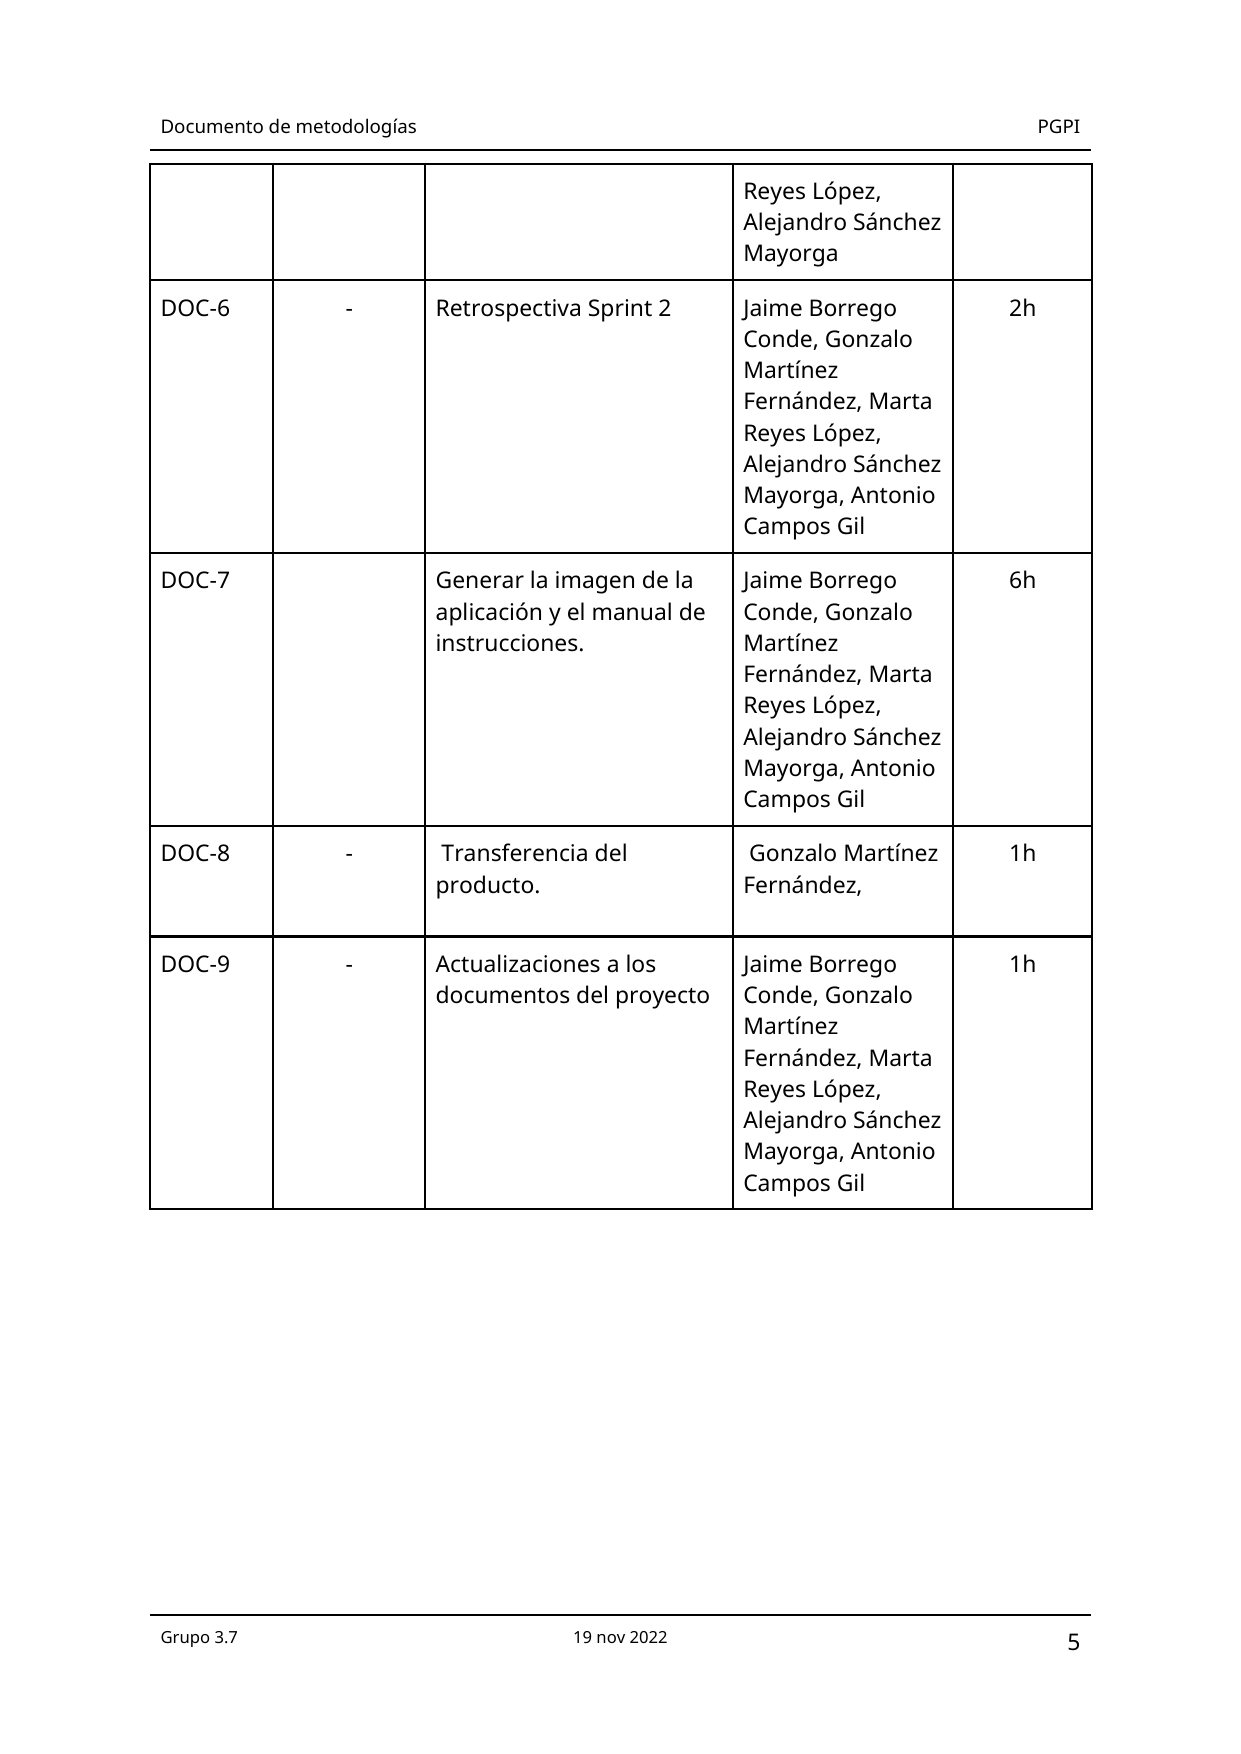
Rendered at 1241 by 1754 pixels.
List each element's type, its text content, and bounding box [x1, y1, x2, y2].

table_cell [426, 165, 732, 279]
table_cell DOC-6 [151, 281, 272, 552]
table_cell - [274, 281, 424, 552]
table_cell Jaime Borrego Conde, Gonzalo Martínez Fernández, Marta Reyes López, Alejandro Sánchez Mayorga, Antonio Campos Gil [734, 554, 952, 825]
table_cell 1h [954, 827, 1091, 935]
table_cell - [274, 165, 424, 279]
table_cell - [274, 827, 424, 935]
table_cell Generar la imagen de la aplicación y el manual de instrucciones. [426, 554, 732, 825]
table_cell Transferencia del producto. [426, 827, 732, 935]
table_cell DOC-9 [151, 938, 272, 1208]
table_cell Gonzalo Martínez Fernández, [734, 827, 952, 935]
table_cell 2h [954, 281, 1091, 552]
table_cell Jaime Borrego Conde, Gonzalo Martínez Fernández, Marta Reyes López, Alejandro Sánchez Mayorga, Antonio Campos Gil [734, 938, 952, 1208]
table_cell DOC-7 [151, 554, 272, 825]
table_cell [151, 165, 272, 279]
table_cell [274, 554, 424, 825]
table_cell [954, 165, 1091, 279]
table_cell - [274, 938, 424, 1208]
table_cell Retrospectiva Sprint 2 [426, 281, 732, 552]
table_cell Actualizaciones a los documentos del proyecto [426, 938, 732, 1208]
table_cell Reyes López, Alejandro Sánchez Mayorga [734, 165, 952, 279]
table_cell Jaime Borrego Conde, Gonzalo Martínez Fernández, Marta Reyes López, Alejandro Sánchez Mayorga, Antonio Campos Gil [734, 281, 952, 552]
table_cell 6h [954, 554, 1091, 825]
table_cell DOC-8 [151, 827, 272, 935]
table_cell 1h [954, 938, 1091, 1208]
